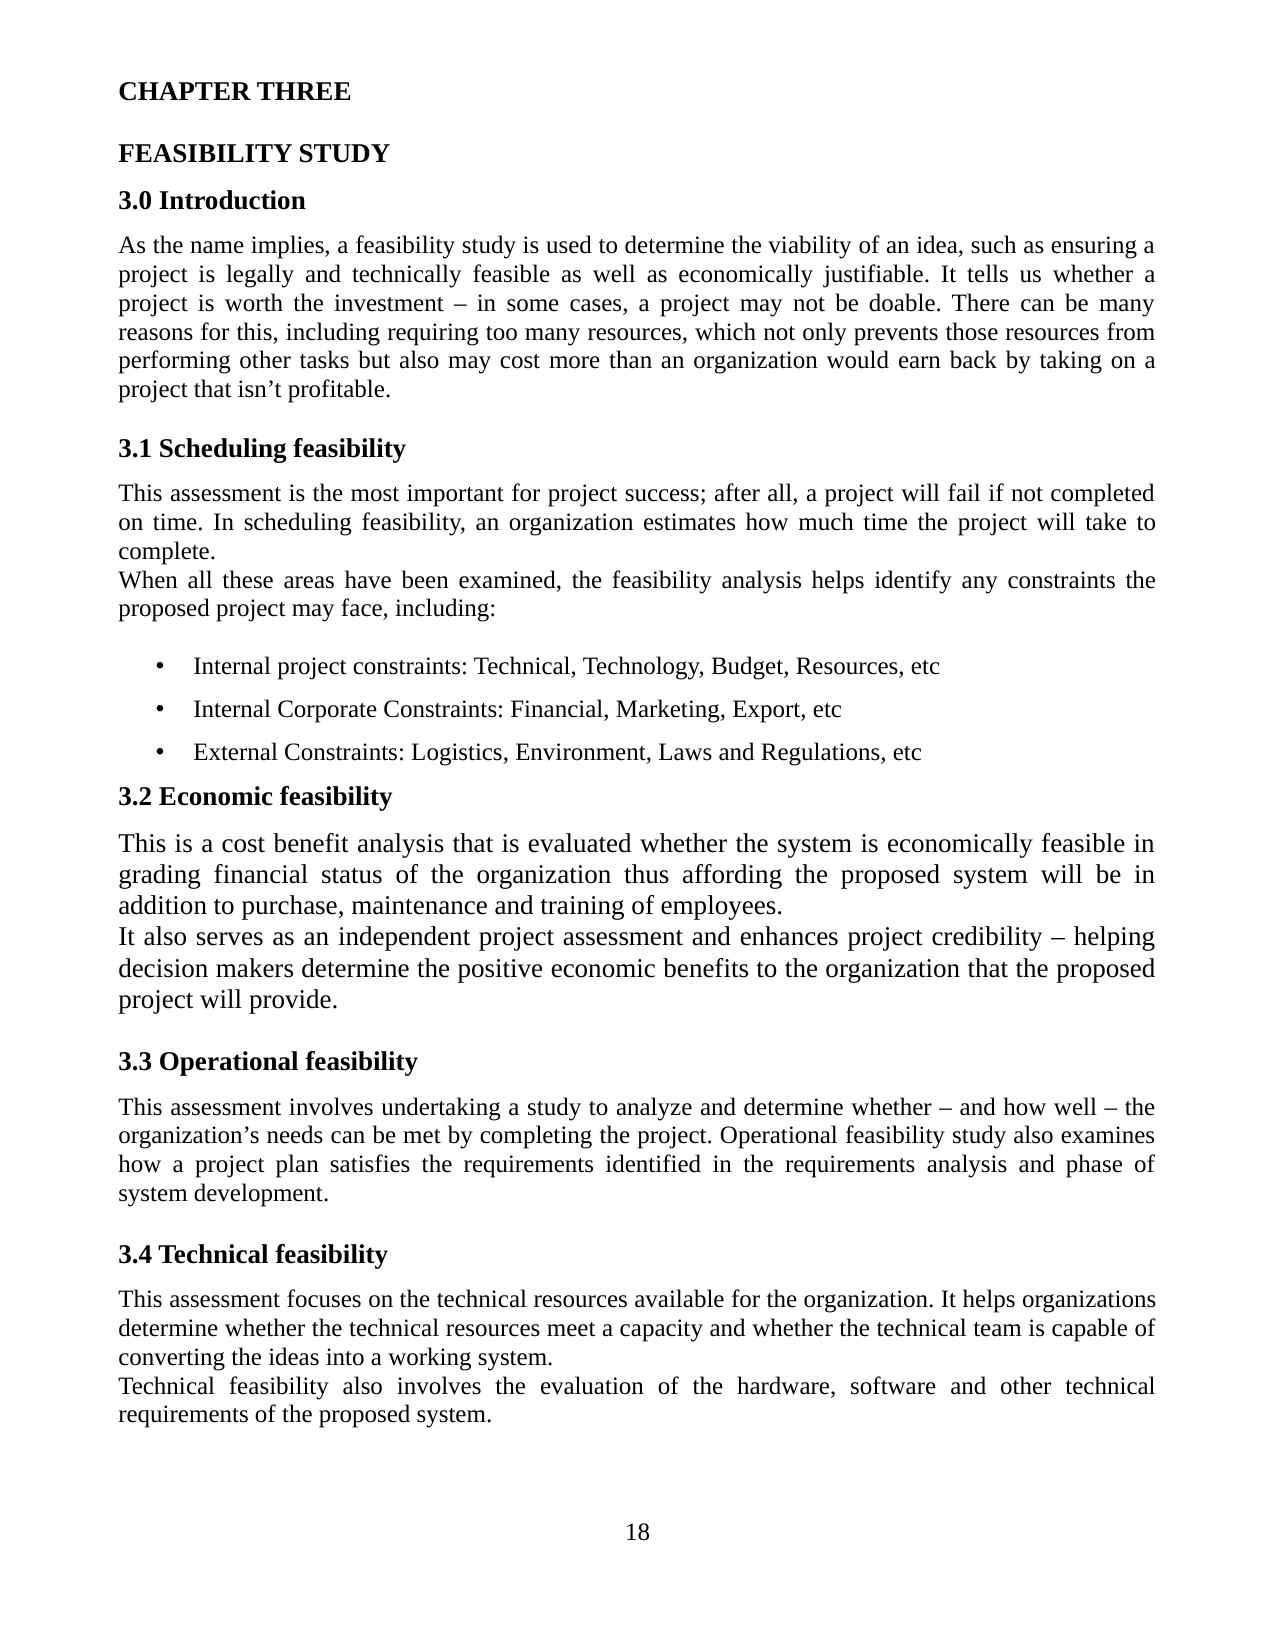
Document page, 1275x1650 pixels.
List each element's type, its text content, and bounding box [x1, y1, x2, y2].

list Internal Corporate Constraints: Financial, Marketing, Export, etc [156, 694, 1157, 723]
text 3.3 Operational feasibility [118, 1045, 1157, 1076]
text FEASIBILITY STUDY [118, 137, 1157, 168]
text This assessment involves undertaking a study to analyze and determine whether – and how well – the organization’s needs can be met by completing the project. Operational feasibility study also examines how a project plan satisfies the requirements identified in the requirements analysis and phase of system development. [118, 1092, 1157, 1207]
text When all these areas have been examined, the feasibility analysis helps identify any constraints the proposed project may face, including: [118, 565, 1157, 622]
text This assessment focuses on the technical resources available for the organization. It helps organizations determine whether the technical resources meet a capacity and whether the technical team is capable of converting the ideas into a working system. [118, 1284, 1157, 1371]
text 3.0 Introduction [118, 184, 1157, 215]
text Technical feasibility also involves the evaluation of the hardware, software and other technical requirements of the proposed system. [118, 1371, 1157, 1428]
text This assessment is the most important for project success; after all, a project will fail if not completed on time. In scheduling feasibility, an organization estimates how much time the project will take to complete. [118, 478, 1157, 565]
list External Constraints: Logistics, Environment, Laws and Regulations, etc [156, 737, 1157, 766]
text It also serves as an independent project assessment and enhances project credibility – helping decision makers determine the positive economic benefits to the organization that the proposed project will provide. [118, 921, 1157, 1014]
text 3.4 Technical feasibility [118, 1238, 1157, 1269]
text This is a cost benefit analysis that is evaluated whether the system is economically feasible in grading financial status of the organization thus affording the proposed system will be in addition to purchase, maintenance and training of employees. [118, 827, 1157, 921]
text 3.1 Scheduling feasibility [118, 432, 1157, 463]
text As the name implies, a feasibility study is used to determine the viability of an idea, such as ensuring a project is legally and technically feasible as well as economically justifiable. It tells us whether a project is worth the investment – in some cases, a project may not be doable. There can be many reasons for this, including requiring too many resources, which not only prevents those resources from performing other tasks but also may cost more than an organization would earn back by taking on a project that isn’t profitable. [118, 231, 1157, 403]
text 3.2 Economic feasibility [118, 780, 1157, 812]
subtitle CHAPTER THREE [118, 75, 1157, 106]
list Internal project constraints: Technical, Technology, Budget, Resources, etc [156, 651, 1157, 680]
